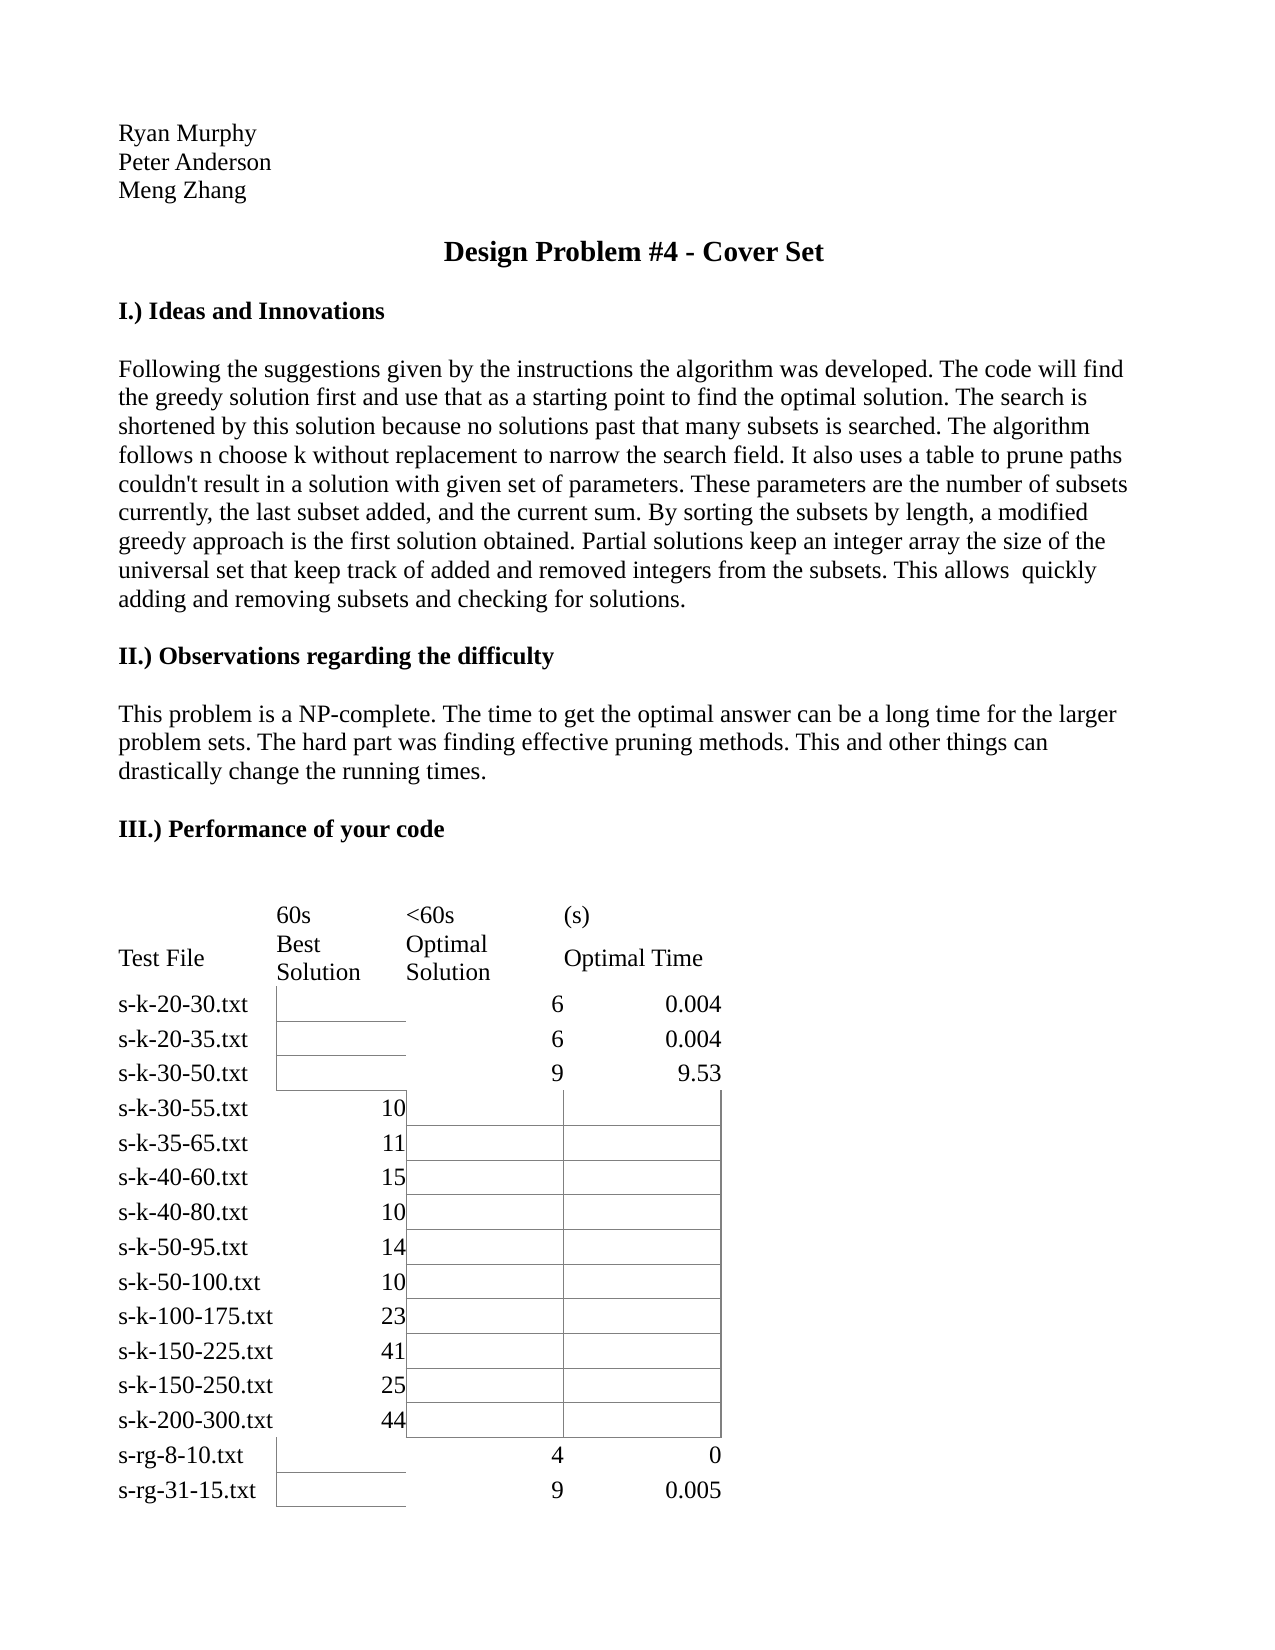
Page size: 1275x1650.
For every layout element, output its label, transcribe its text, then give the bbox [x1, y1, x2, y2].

table_cell 10 [276, 1194, 406, 1229]
table_cell 6 [406, 1021, 563, 1055]
table_cell [407, 1403, 563, 1437]
table_cell [564, 1369, 720, 1402]
table_cell [407, 1369, 563, 1402]
table_cell 0.005 [564, 1472, 721, 1506]
table_header (s) [564, 900, 721, 929]
table_cell s-rg-31-15.txt [118, 1472, 276, 1506]
table_cell [407, 1230, 563, 1263]
table_cell [564, 1230, 720, 1263]
table_cell 11 [276, 1125, 406, 1159]
table_cell [564, 1299, 720, 1333]
table_cell Best Solution [276, 929, 406, 986]
table_cell 0.004 [564, 1021, 721, 1055]
table_cell [564, 1403, 720, 1437]
table_cell s-k-35-65.txt [118, 1125, 276, 1159]
table_cell [277, 1437, 406, 1472]
table_header <60s [406, 900, 563, 929]
table_cell 9 [406, 1472, 563, 1506]
table_cell 41 [276, 1333, 406, 1368]
table_cell s-k-50-100.txt [118, 1264, 276, 1298]
table_cell 15 [276, 1160, 406, 1194]
table_cell s-k-100-175.txt [118, 1298, 276, 1333]
table_cell [407, 1090, 563, 1125]
table_cell [564, 1161, 720, 1194]
table_cell Optimal Time [564, 929, 721, 986]
text I.) Ideas and Innovations [118, 296, 1157, 325]
table_cell [564, 1334, 720, 1368]
table_cell [564, 1126, 720, 1159]
table_cell [277, 1056, 406, 1090]
text This problem is a NP-complete. The time to get the optimal answer can be a long time for the larger problem sets. The hard part was finding effective pruning methods. This and other things can drastically change the running times. [118, 699, 1157, 785]
table_cell s-k-150-250.txt [118, 1368, 276, 1402]
table_cell [564, 1265, 720, 1298]
table_cell [407, 1161, 563, 1194]
table_cell s-k-40-60.txt [118, 1160, 276, 1194]
text Design Problem #4 - Cover Set [118, 234, 1157, 267]
table_cell 14 [276, 1229, 406, 1263]
table_cell [277, 986, 406, 1021]
table_cell s-rg-8-10.txt [118, 1437, 276, 1472]
table_cell s-k-200-300.txt [118, 1402, 276, 1437]
table_cell 9.53 [564, 1055, 721, 1090]
table_cell [407, 1334, 563, 1368]
table_cell s-k-20-35.txt [118, 1021, 276, 1055]
text III.) Performance of your code [118, 814, 1157, 842]
text Following the suggestions given by the instructions the algorithm was developed. The code will find the greedy solution first and use that as a starting point to find the optimal solution. The search is shortened by this solution because no solutions past that many subsets is searched. The algorithm follows n choose k without replacement to narrow the search field. It also uses a table to prune paths couldn't result in a solution with given set of parameters. These parameters are the number of subsets currently, the last subset added, and the current sum. By sorting the subsets by length, a modified greedy approach is the first solution obtained. Partial solutions keep an integer array the size of the universal set that keep track of added and removed integers from the subsets. This allows quickly adding and removing subsets and checking for solutions. [118, 354, 1157, 612]
table_cell [407, 1195, 563, 1229]
table_cell s-k-40-80.txt [118, 1194, 276, 1229]
table_cell [564, 1195, 720, 1229]
table_cell s-k-30-50.txt [118, 1055, 276, 1090]
text II.) Observations regarding the difficulty [118, 641, 1157, 670]
table_cell 0.004 [564, 986, 721, 1021]
table_cell [564, 1090, 720, 1125]
table_cell [277, 1473, 406, 1506]
table_cell 23 [276, 1298, 406, 1333]
table_cell 10 [276, 1091, 406, 1125]
table_cell 9 [406, 1055, 563, 1090]
table_cell 10 [276, 1264, 406, 1298]
table_header [118, 900, 276, 929]
table_cell s-k-20-30.txt [118, 986, 276, 1021]
table_cell 44 [276, 1402, 406, 1437]
table_cell 0 [564, 1438, 721, 1472]
table_cell Optimal Solution [406, 929, 563, 986]
table_cell Test File [118, 929, 276, 986]
table_cell 6 [406, 986, 563, 1021]
table_cell [277, 1022, 406, 1055]
table_cell [407, 1126, 563, 1159]
table_cell s-k-50-95.txt [118, 1229, 276, 1263]
table_cell s-k-30-55.txt [118, 1090, 276, 1125]
table_cell 4 [406, 1438, 563, 1472]
table_header 60s [276, 900, 406, 929]
table_cell 25 [276, 1368, 406, 1402]
table_cell [407, 1265, 563, 1298]
table_cell s-k-150-225.txt [118, 1333, 276, 1368]
table_cell [407, 1299, 563, 1333]
